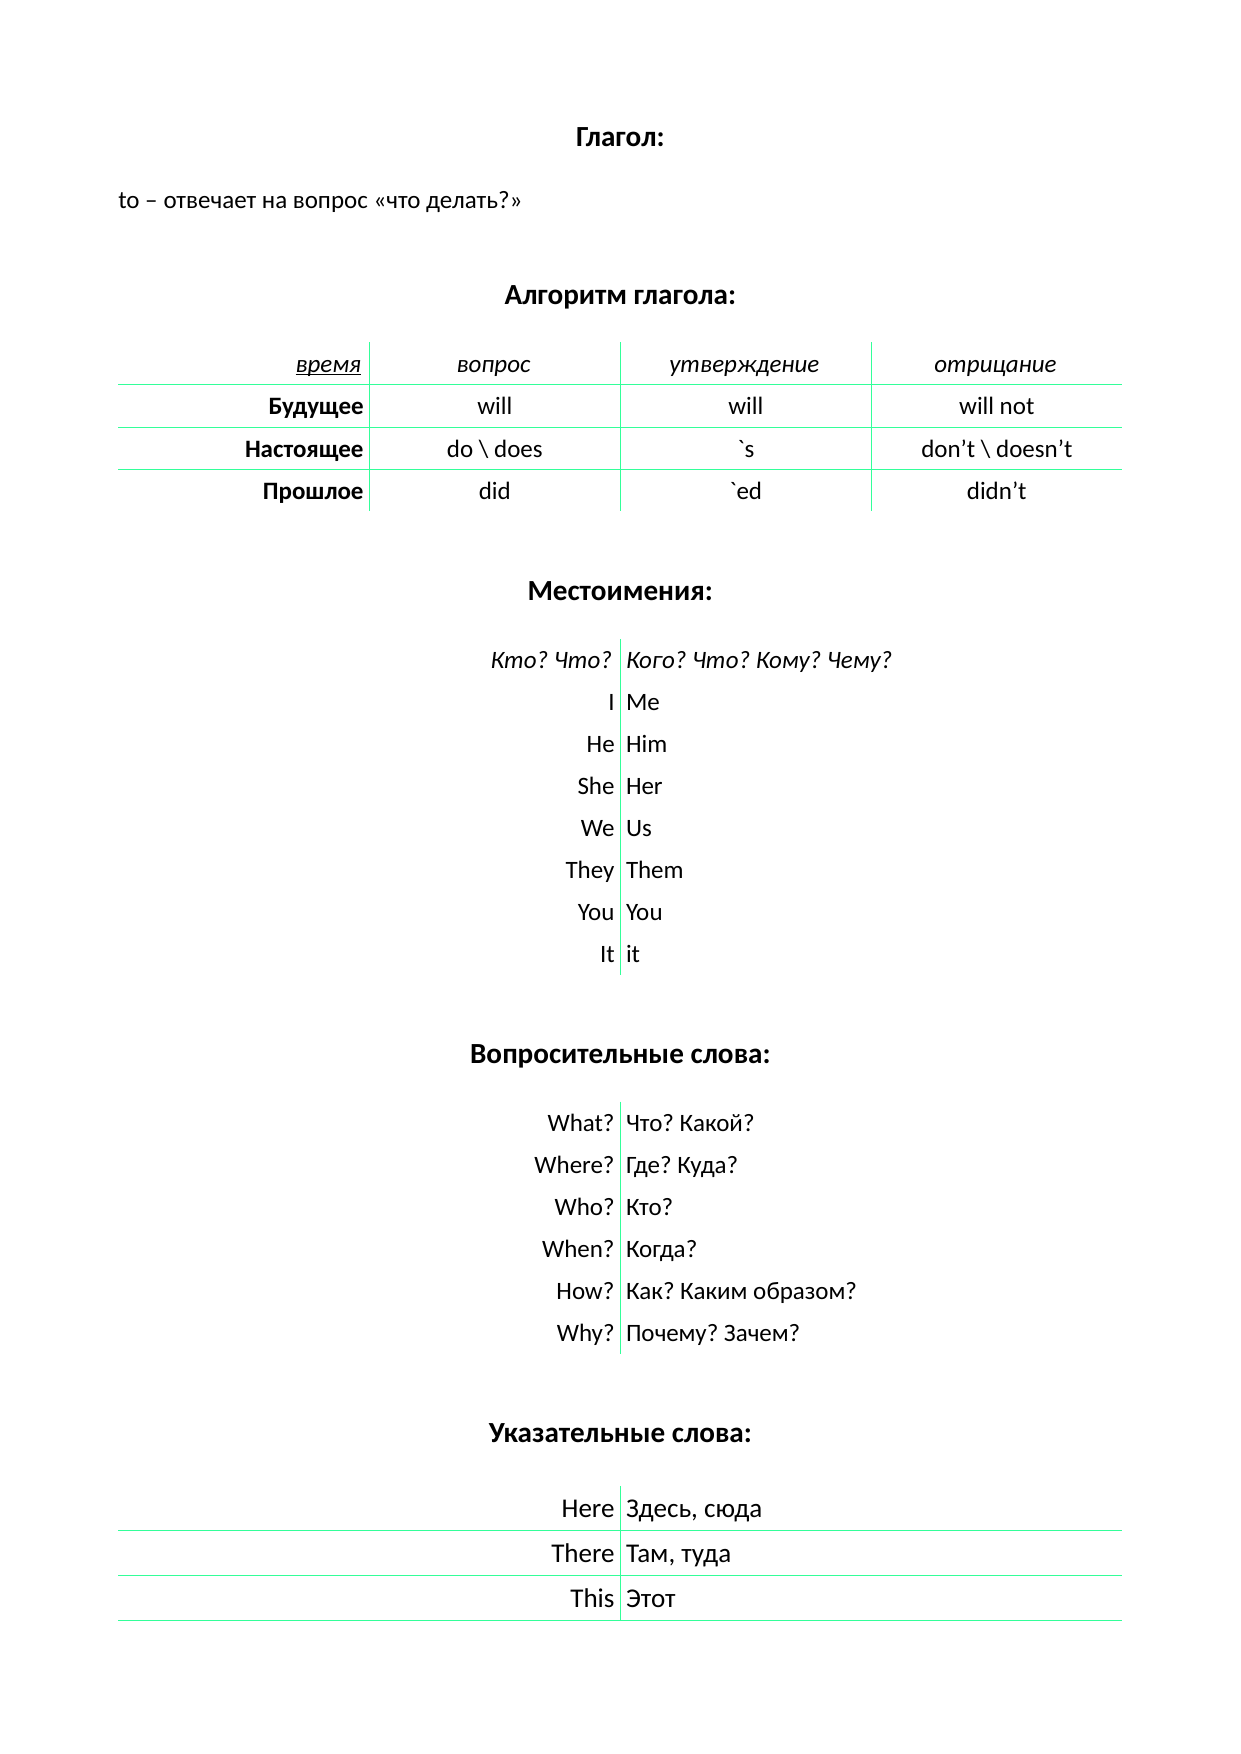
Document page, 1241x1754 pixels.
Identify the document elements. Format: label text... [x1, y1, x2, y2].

table_header Here [118, 1486, 620, 1530]
table_cell There [118, 1531, 620, 1575]
table_cell They [118, 849, 620, 891]
table_cell Будущее [118, 385, 369, 426]
table_cell I [118, 681, 620, 723]
table_cell Настоящее [118, 428, 369, 469]
table_cell didn’t [872, 470, 1122, 511]
table_header What? [118, 1102, 620, 1144]
table_cell We [118, 807, 620, 848]
table_cell Me [621, 681, 1122, 723]
table_cell Почему? Зачем? [621, 1312, 1122, 1353]
table_cell He [118, 723, 620, 764]
table_cell Them [621, 849, 1122, 891]
table_cell don’t \ doesn’t [872, 428, 1122, 469]
text Алгоритм глагола: [118, 276, 1122, 311]
table_cell Когда? [621, 1228, 1122, 1269]
table_cell Прошлое [118, 470, 369, 511]
table_header Кого? Что? Кому? Чему? [621, 639, 1122, 681]
table_cell You [118, 891, 620, 932]
table_cell Her [621, 765, 1122, 807]
text Глагол: [118, 118, 1122, 154]
table_cell did [370, 470, 620, 511]
table_cell Where? [118, 1144, 620, 1186]
table_cell will not [872, 385, 1122, 426]
text Вопросительные слова: [118, 1036, 1122, 1071]
table_header утверждение [621, 342, 871, 384]
table_cell Где? Куда? [621, 1144, 1122, 1186]
text Указательные слова: [118, 1414, 1122, 1450]
table_cell How? [118, 1270, 620, 1312]
text to – отвечает на вопрос «что делать?» [118, 184, 1122, 215]
table_cell Us [621, 807, 1122, 848]
table_header Здесь, сюда [621, 1486, 1122, 1530]
table_cell will [370, 385, 620, 426]
table_cell Why? [118, 1312, 620, 1353]
table_cell it [621, 933, 1122, 974]
table_cell will [621, 385, 871, 426]
table_cell Этот [621, 1576, 1122, 1620]
table_cell `ed [621, 470, 871, 511]
table_header время [118, 342, 369, 384]
table_cell Who? [118, 1186, 620, 1228]
table_cell Him [621, 723, 1122, 764]
table_cell You [621, 891, 1122, 932]
text Местоимения: [118, 572, 1122, 608]
table_header Кто? Что? [118, 639, 620, 681]
table_cell When? [118, 1228, 620, 1269]
table_cell Кто? [621, 1186, 1122, 1228]
table_header Что? Какой? [621, 1102, 1122, 1144]
table_cell She [118, 765, 620, 807]
table_cell do \ does [370, 428, 620, 469]
table_header вопрос [370, 342, 620, 384]
table_cell This [118, 1576, 620, 1620]
table_header отрицание [872, 342, 1122, 384]
table_cell It [118, 933, 620, 974]
table_cell `s [621, 428, 871, 469]
table_cell Там, туда [621, 1531, 1122, 1575]
table_cell Как? Каким образом? [621, 1270, 1122, 1312]
